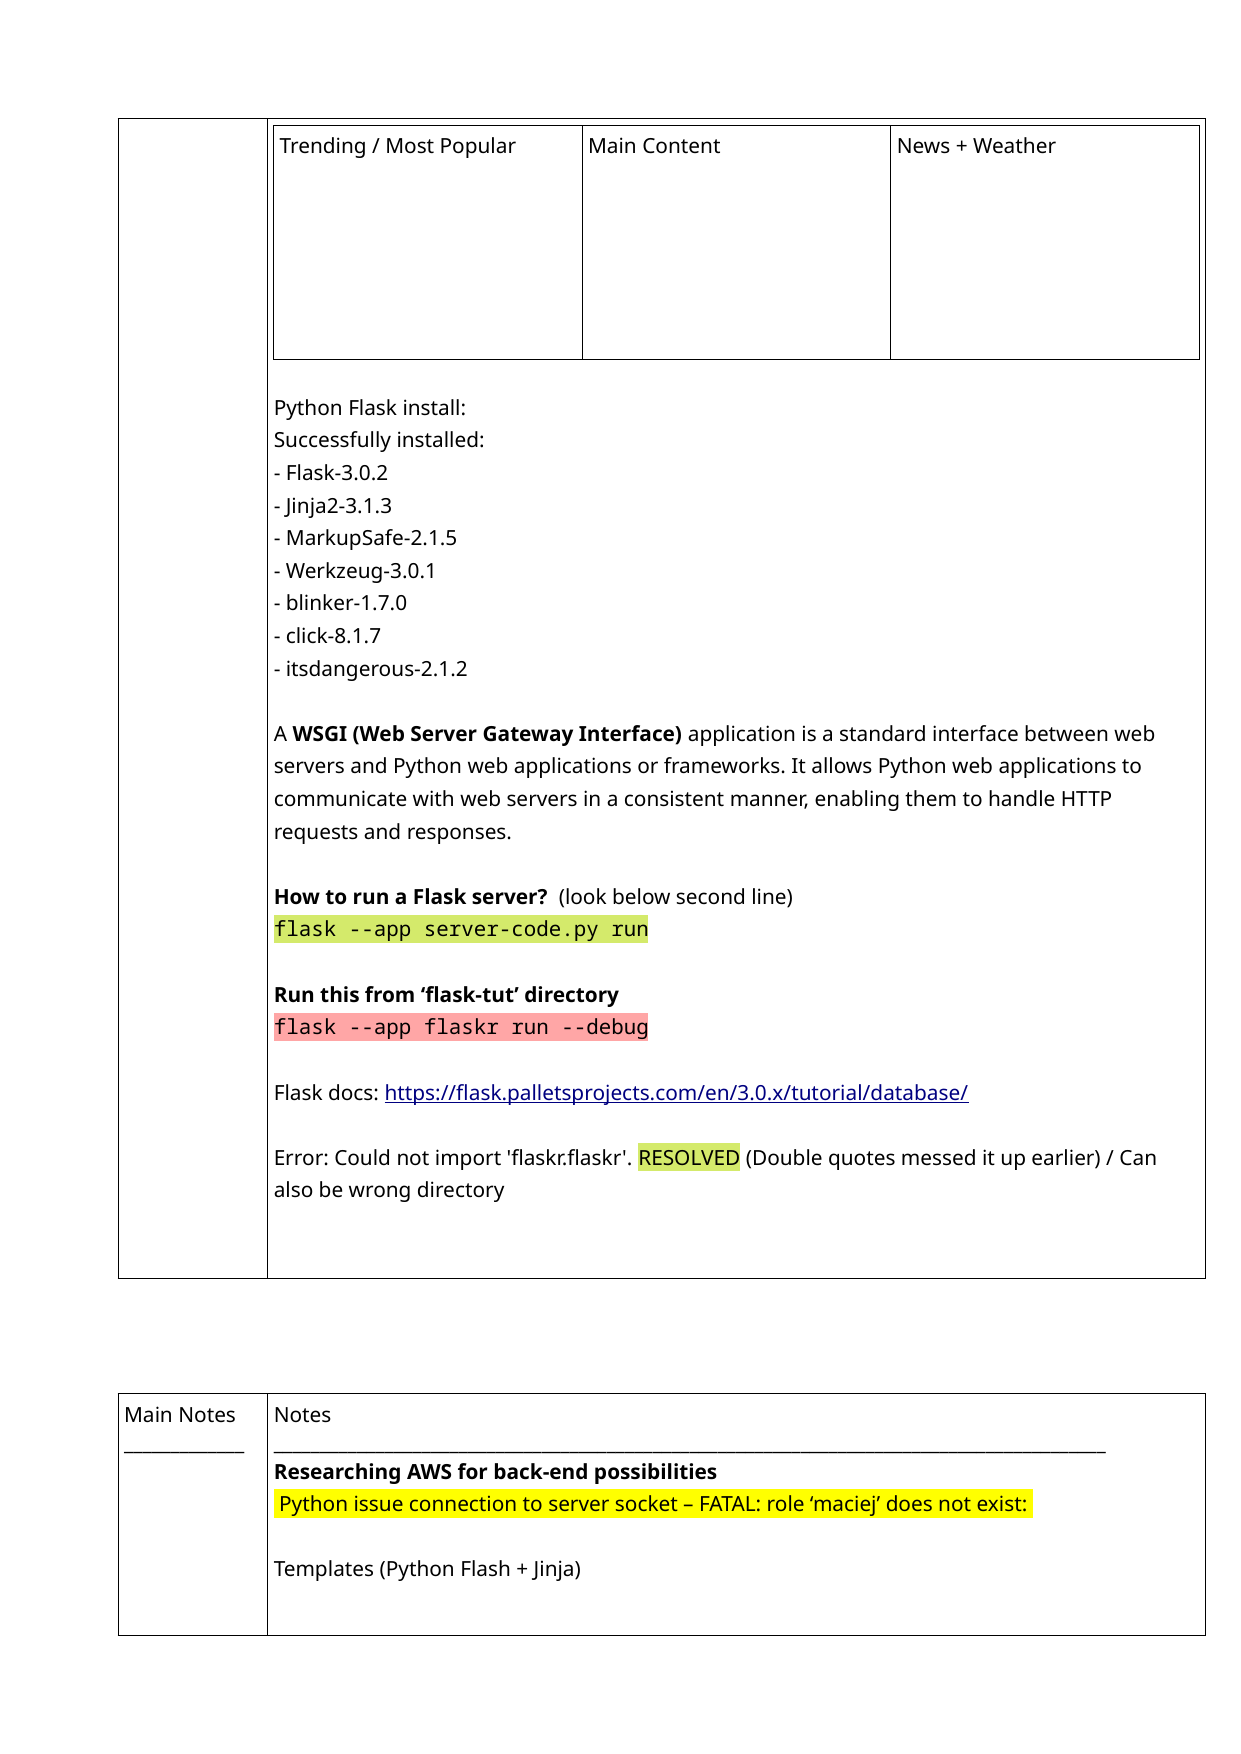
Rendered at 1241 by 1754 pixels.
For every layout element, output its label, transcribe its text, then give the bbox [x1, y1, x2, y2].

table_header Python Flask install: Successfully installed: - Flask-3.0.2 - Jinja2-3.1.3 - MarkupSafe-2.1.5 - Werkzeug-3.0.1 - blinker-1.7.0 - click-8.1.7 - itsdangerous-2.1.2 A WSGI (Web Server Gateway Interface) application is a standard interface between web servers and Python web applications or frameworks. It allows Python web applications to communicate with web servers in a consistent manner, enabling them to handle HTTP requests and responses. How to run a Flask server? (look below second line) flask --app server-code.py run Run this from ‘flask-tut’ directory flask --app flaskr run --debug Flask docs: https://flask.palletsprojects.com/en/3.0.x/tutorial/database/ Error: Could not import 'flaskr.flaskr'. RESOLVED (Double quotes messed it up earlier) / Can also be wrong directory [268, 119, 1205, 1278]
table_header Main Content [583, 126, 890, 359]
table_header News + Weather [891, 126, 1199, 359]
table_header Main Notes _____________ [119, 1394, 267, 1635]
table_header Notes __________________________________________________________________________________________ Researching AWS for back-end possibilities Python issue connection to server socket – FATAL: role ‘maciej’ does not exist: Templates (Python Flash + Jinja) [268, 1394, 1205, 1635]
table_header [119, 119, 267, 1278]
table_header Trending / Most Popular [274, 126, 582, 359]
